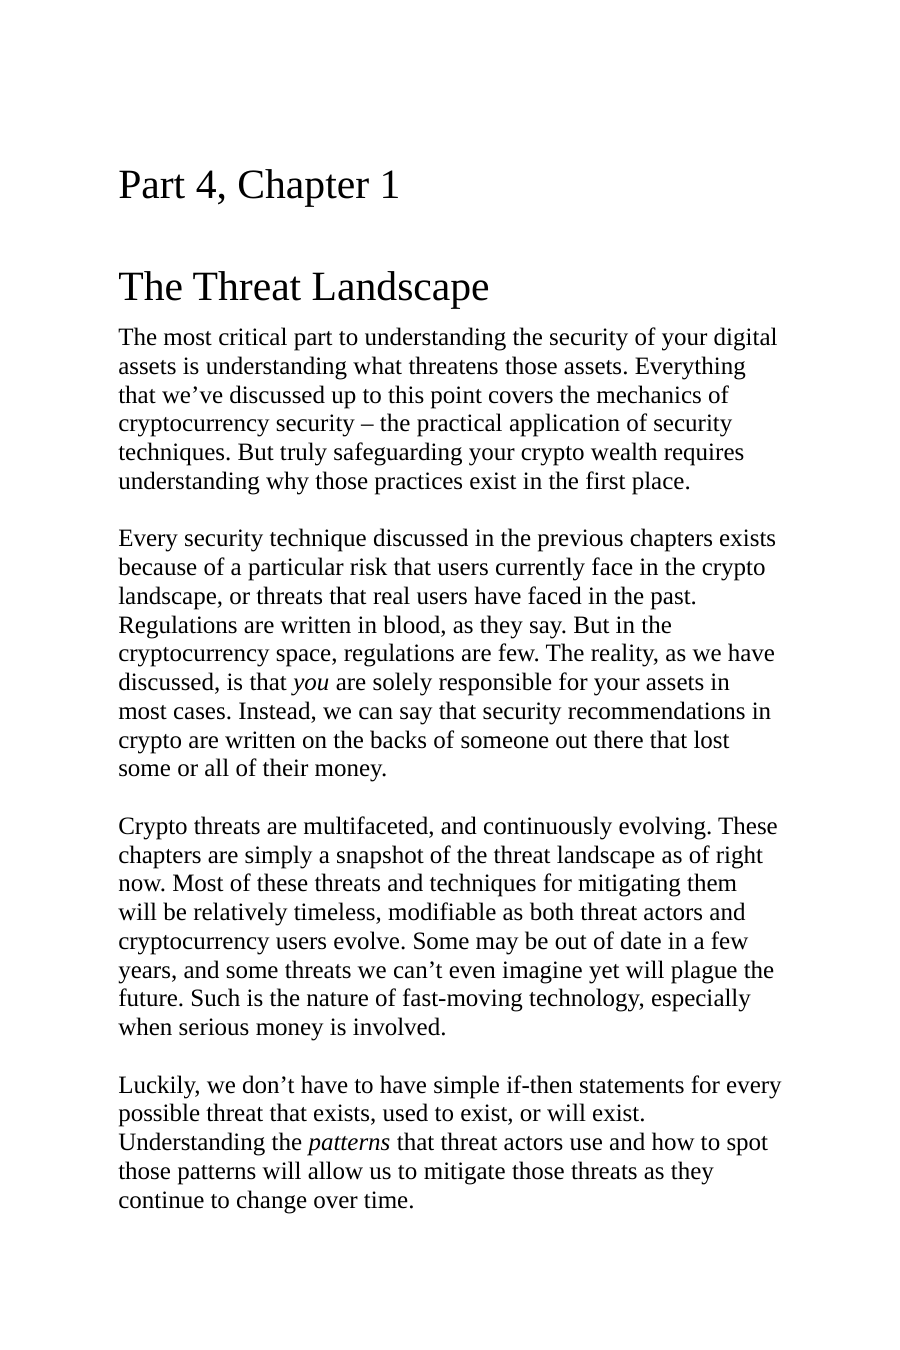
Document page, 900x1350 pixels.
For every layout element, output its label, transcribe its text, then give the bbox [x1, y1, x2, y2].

text Crypto threats are multifaceted, and continuously evolving. These chapters are simply a snapshot of the threat landscape as of right now. Most of these threats and techniques for mitigating them will be relatively timeless, modifiable as both threat actors and cryptocurrency users evolve. Some may be out of date in a few years, and some threats we can’t even imagine yet will plague the future. Such is the nature of fast-moving technology, especially when serious money is involved. [118, 811, 782, 1041]
subtitle The Threat Landscape [118, 262, 782, 310]
text Every security technique discussed in the previous chapters exists because of a particular risk that users currently face in the crypto landscape, or threats that real users have faced in the past. Regulations are written in blood, as they say. But in the cryptocurrency space, regulations are few. The reality, as we have discussed, is that you are solely responsible for your assets in most cases. Instead, we can say that security recommendations in crypto are written on the backs of someone out there that lost some or all of their money. [118, 523, 782, 782]
subtitle Part 4, Chapter 1 [118, 160, 782, 208]
text Luckily, we don’t have to have simple if-then statements for every possible threat that exists, used to exist, or will exist. Understanding the patterns that threat actors use and how to spot those patterns will allow us to mitigate those threats as they continue to change over time. [118, 1070, 782, 1213]
text The most critical part to understanding the security of your digital assets is understanding what threatens those assets. Everything that we’ve discussed up to this point covers the mechanics of cryptocurrency security – the practical application of security techniques. But truly safeguarding your crypto wealth requires understanding why those practices exist in the first place. [118, 322, 782, 495]
